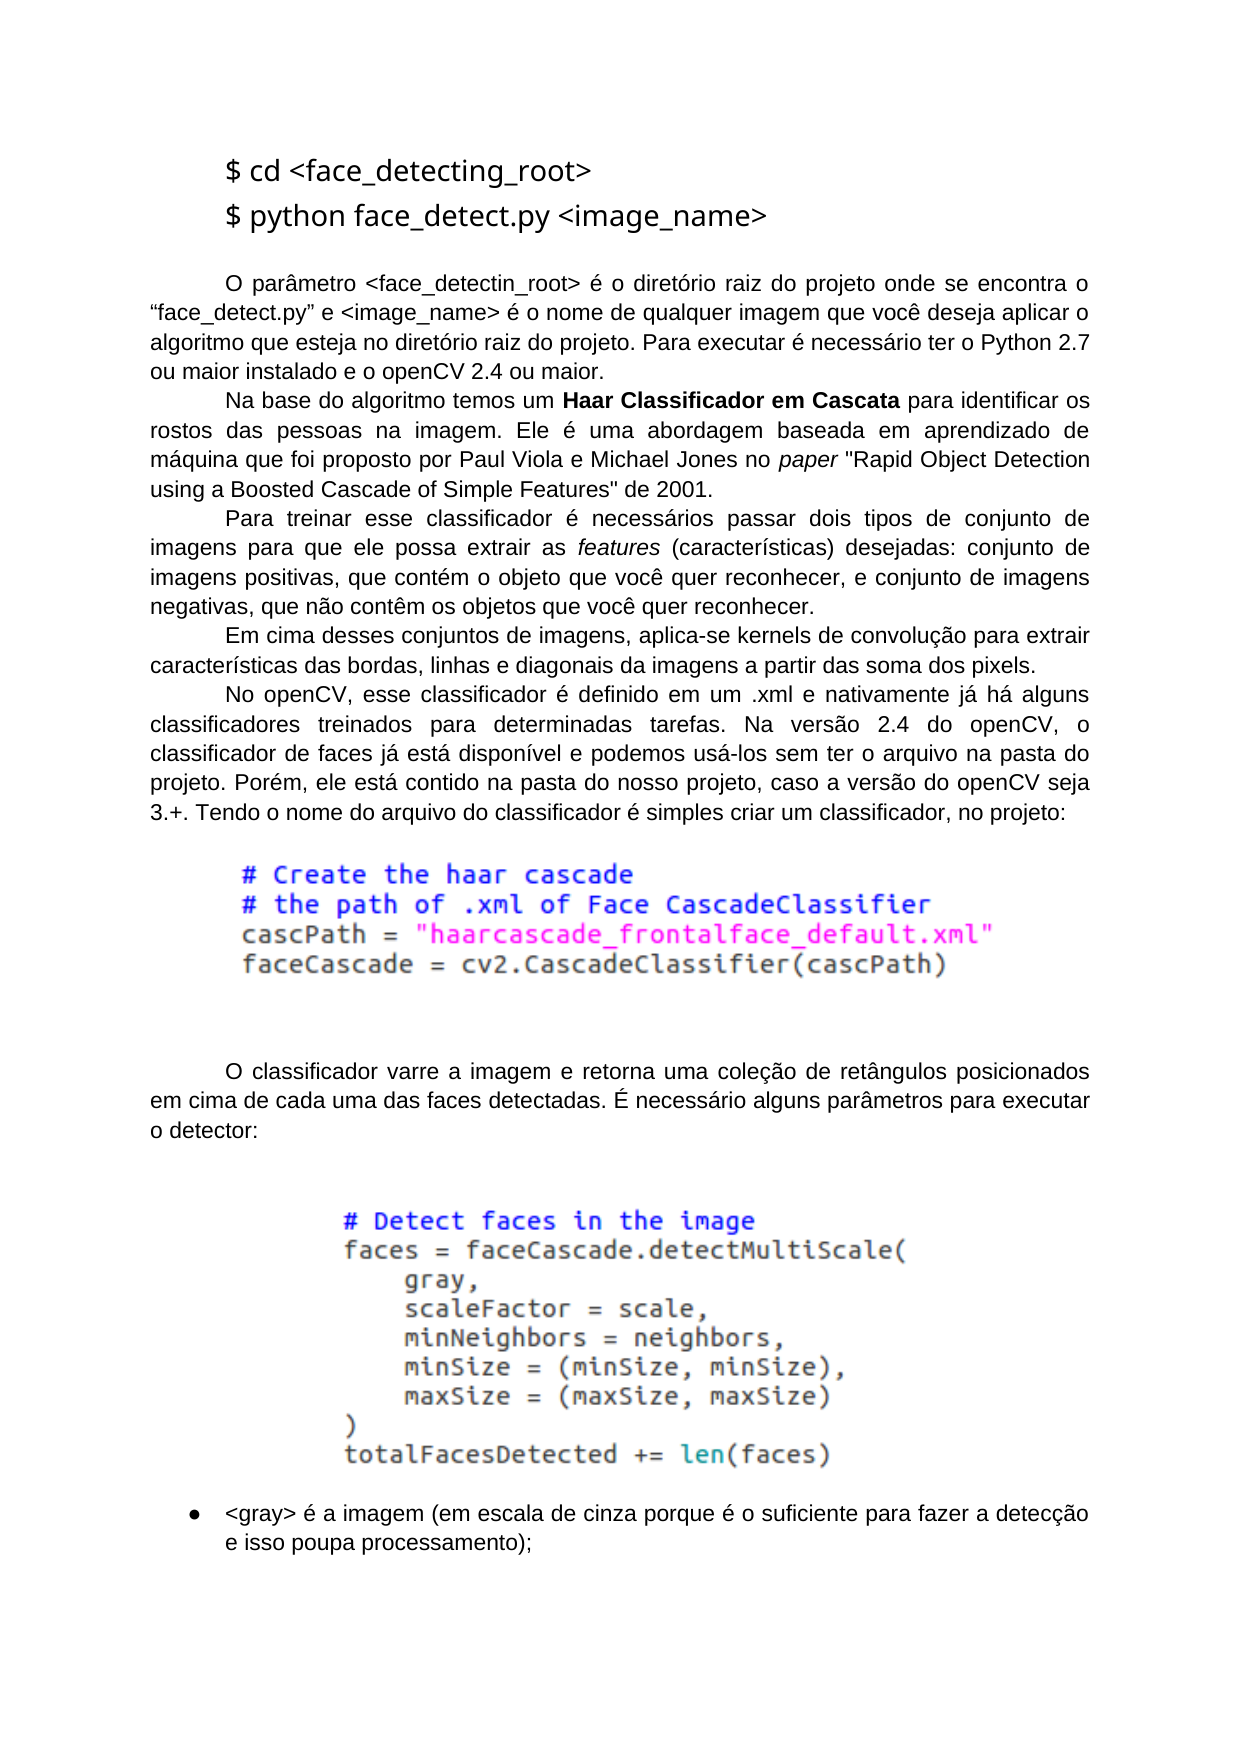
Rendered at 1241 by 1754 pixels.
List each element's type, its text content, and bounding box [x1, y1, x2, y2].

text Na base do algoritmo temos um Haar Classificador em Cascata para identificar os rostos das pessoas na imagem. Ele é uma abordagem baseada em aprendizado de máquina que foi proposto por Paul Viola e Michael Jones no paper "Rapid Object Detection using a Boosted Cascade of Simple Features" de 2001. [150, 388, 1091, 502]
text $ cd <face_detecting_root> [225, 150, 1091, 190]
picture [234, 847, 302, 1007]
text Em cima desses conjuntos de imagens, aplica-se kernels de convolução para extrair características das bordas, linhas e diagonais da imagens a partir das soma dos pixels. [150, 623, 1091, 678]
text $ python face_detect.py <image_name> [225, 196, 1091, 235]
text Para treinar esse classificador é necessários passar dois tipos de conjunto de imagens para que ele possa extrair as features (características) desejadas: conjunto de imagens positivas, que contém o objeto que você quer reconhecer, e conjunto de imagens negativas, que não contêm os objetos que você quer reconhecer. [150, 506, 1091, 619]
text O classificador varre a imagem e retorna uma coleção de retângulos posicionados em cima de cada uma das faces detectadas. É necessário alguns parâmetros para executar o detector: [150, 1059, 1091, 1143]
list <gray> é a imagem (em escala de cinza porque é o suficiente para fazer a detecção e isso poupa processamento); [187, 1500, 1091, 1555]
text O parâmetro <face_detectin_root> é o diretório raiz do projeto onde se encontra o “face_detect.py” e <image_name> é o nome de qualquer imagem que você deseja aplicar o algoritmo que esteja no diretório raiz do projeto. Para executar é necessário ter o Python 2.7 ou maior instalado e o openCV 2.4 ou maior. [150, 271, 1091, 384]
picture [329, 1195, 458, 1478]
text No openCV, esse classificador é definido em um .xml e nativamente já há alguns classificadores treinados para determinadas tarefas. Na versão 2.4 do openCV, o classificador de faces já está disponível e podemos usá-los sem ter o arquivo na pasta do projeto. Porém, ele está contido na pasta do nosso projeto, caso a versão do openCV seja 3.+. Tendo o nome do arquivo do classificador é simples criar um classificador, no projeto: [150, 682, 1091, 825]
